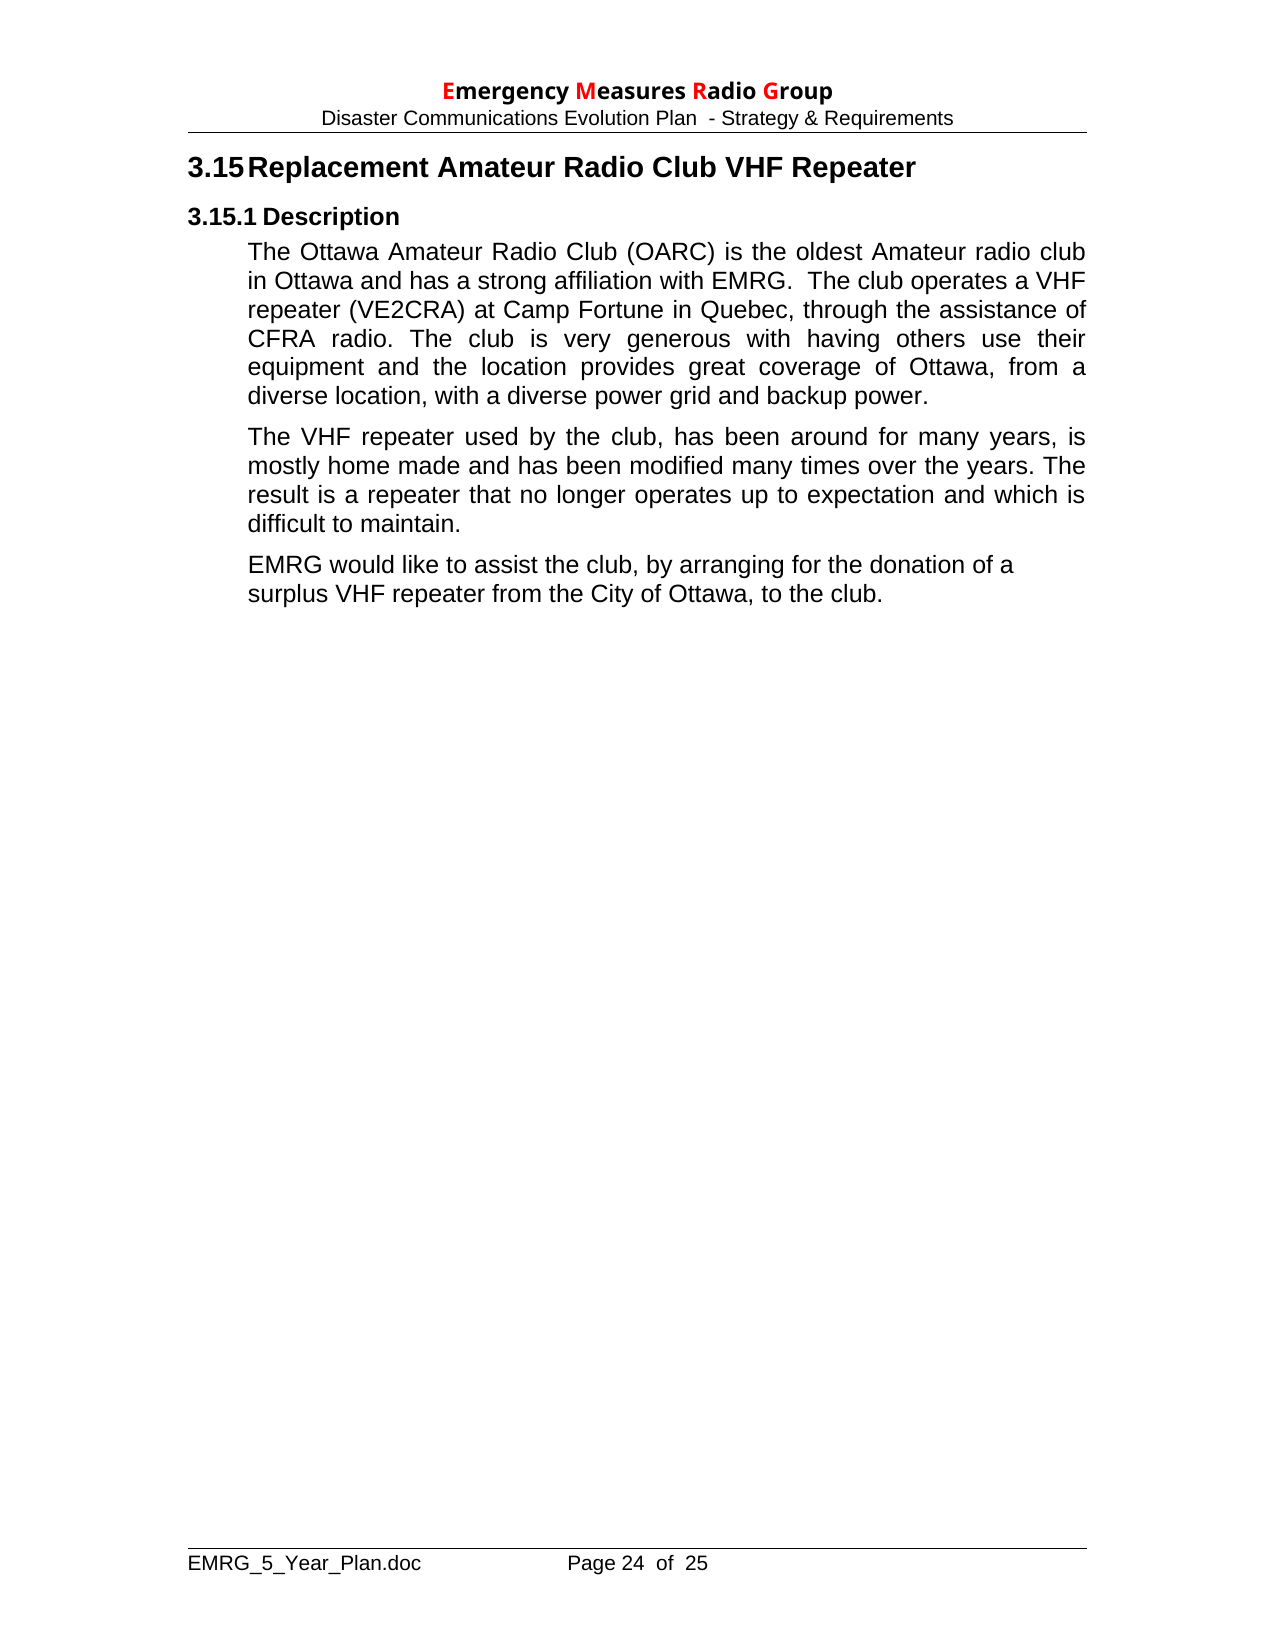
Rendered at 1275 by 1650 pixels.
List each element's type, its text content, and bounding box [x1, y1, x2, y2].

subtitle Replacement Amateur Radio Club VHF Repeater [187, 150, 1087, 183]
text The VHF repeater used by the club, has been around for many years, is mostly home made and has been modified many times over the years. The result is a repeater that no longer operates up to expectation and which is difficult to maintain. [247, 422, 1087, 537]
subtitle Description [187, 202, 1087, 231]
text The Ottawa Amateur Radio Club (OARC) is the oldest Amateur radio club in Ottawa and has a strong affiliation with EMRG. The club operates a VHF repeater (VE2CRA) at Camp Fortune in Quebec, through the assistance of CFRA radio. The club is very generous with having others use their equipment and the location provides great coverage of Ottawa, from a diverse location, with a diverse power grid and backup power. [247, 237, 1087, 410]
text EMRG would like to assist the club, by arranging for the donation of a surplus VHF repeater from the City of Ottawa, to the club. [248, 550, 1087, 607]
